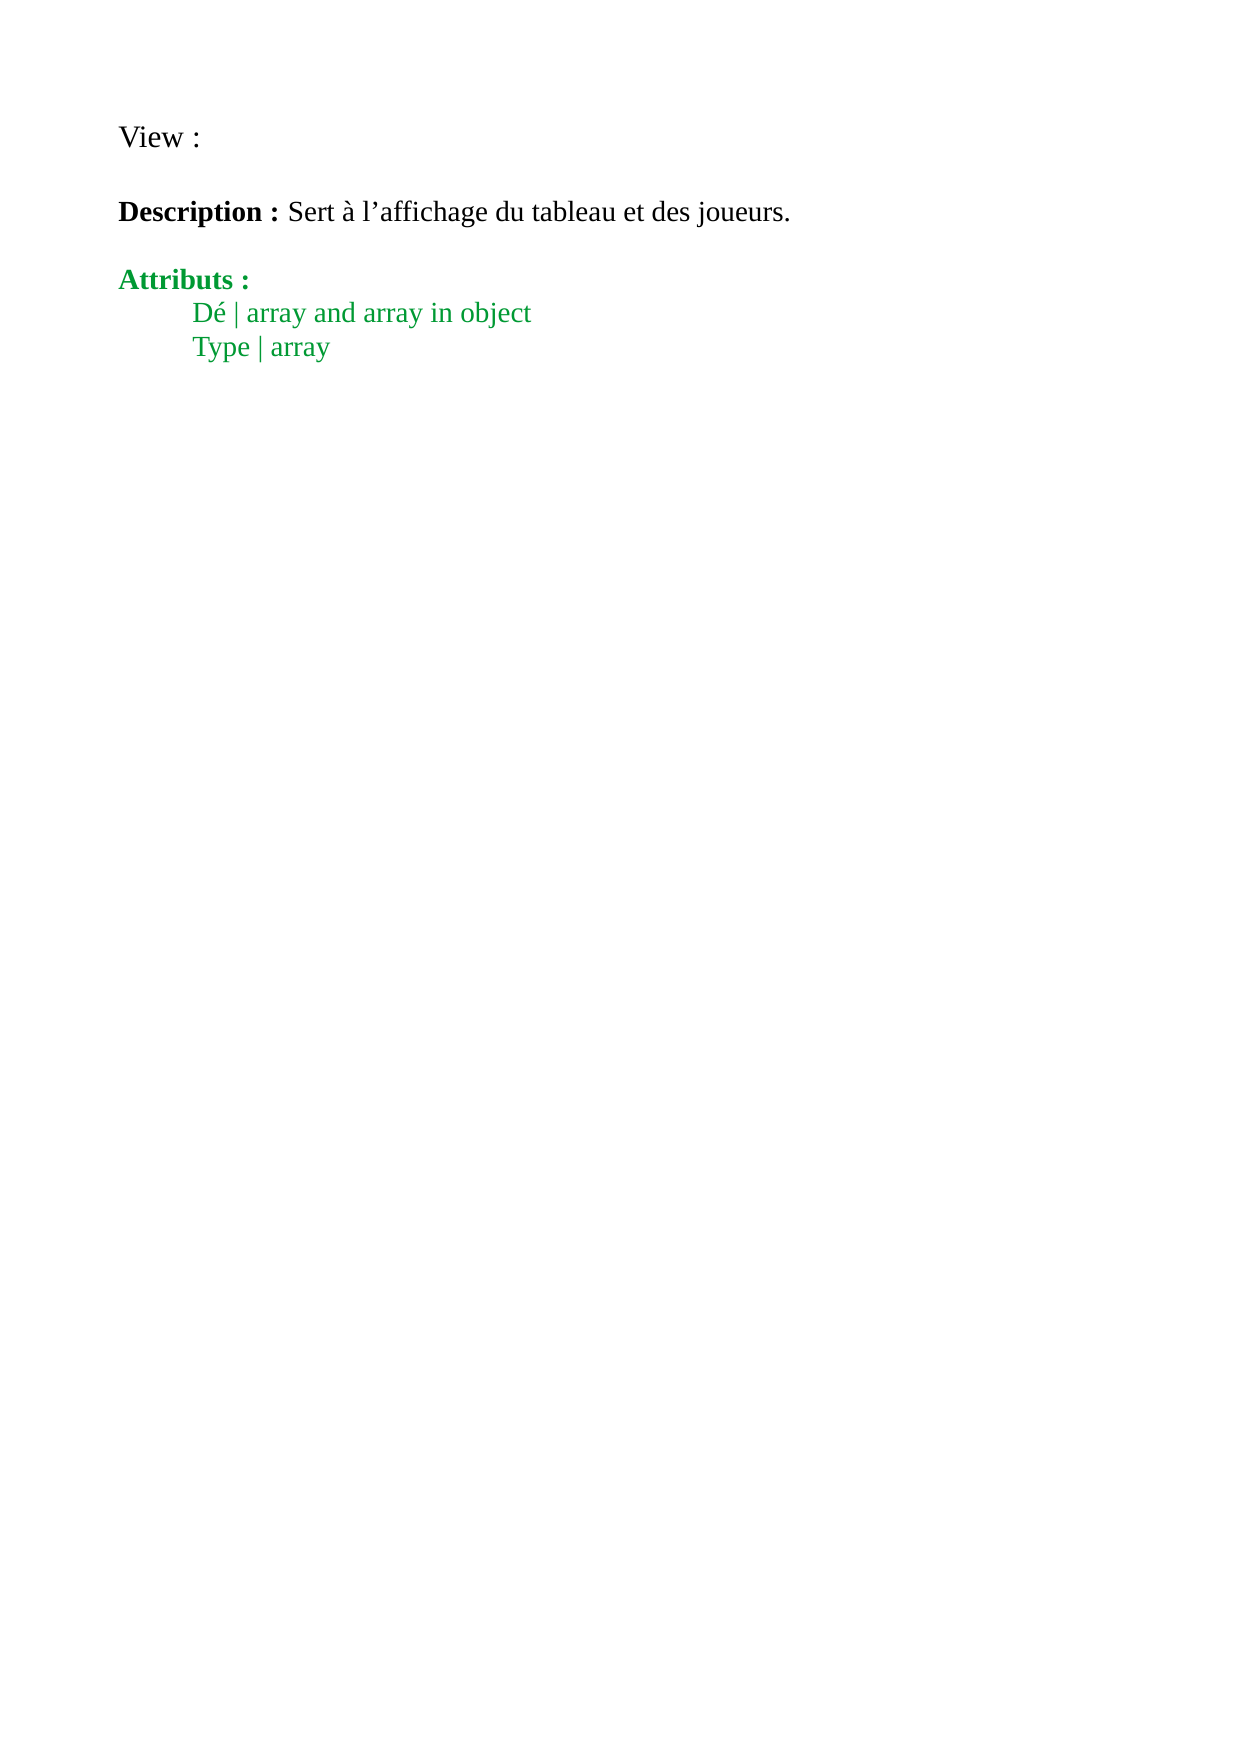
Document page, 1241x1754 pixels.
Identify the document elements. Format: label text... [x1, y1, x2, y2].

text View : [118, 118, 1122, 154]
text Description : Sert à l’affichage du tableau et des joueurs. [118, 190, 1122, 228]
text Dé | array and array in object [118, 295, 1122, 329]
text Attributs : [118, 262, 1122, 295]
text Type | array [118, 329, 1122, 362]
